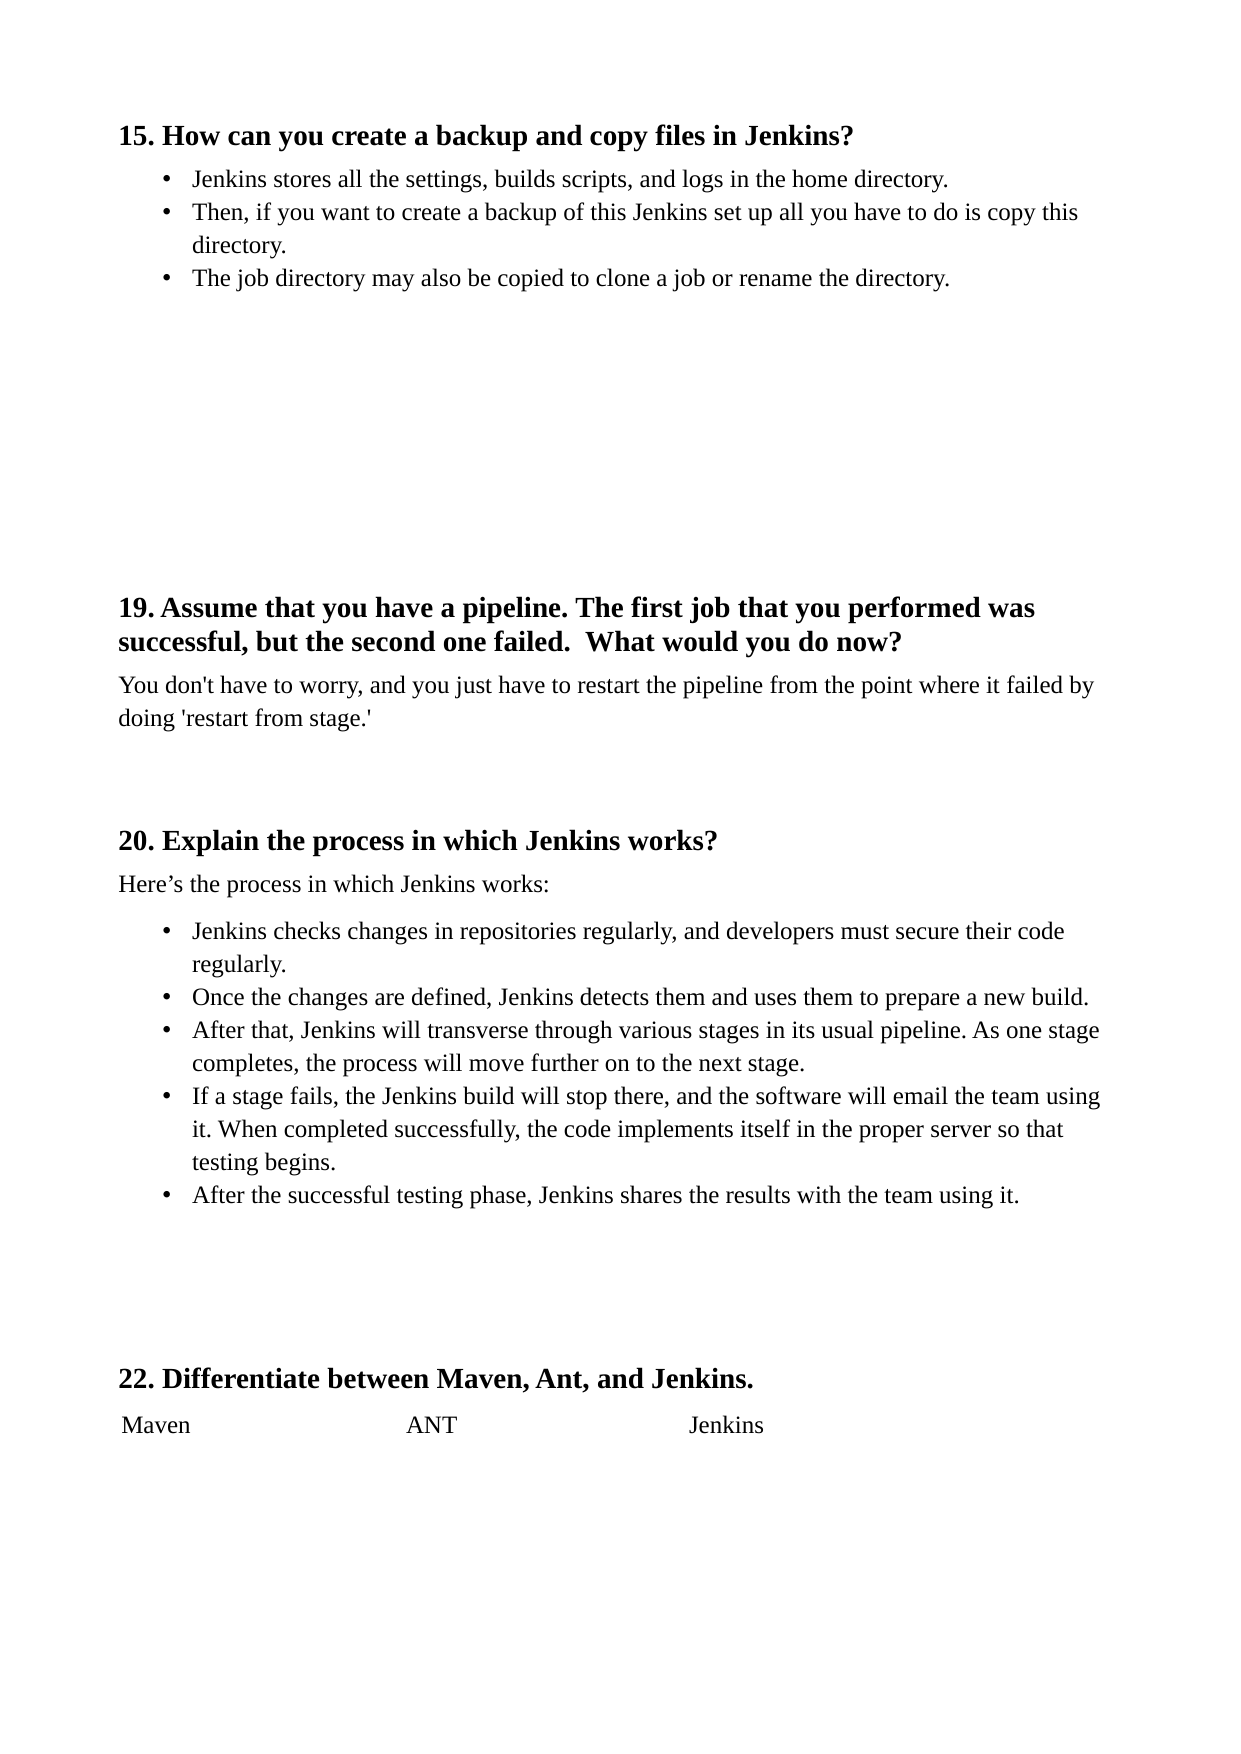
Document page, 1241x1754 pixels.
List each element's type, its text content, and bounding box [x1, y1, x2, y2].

table_header ANT [403, 1407, 686, 1471]
table_header Jenkins [686, 1407, 1122, 1471]
subtitle 22. Differentiate between Maven, Ant, and Jenkins. [118, 1361, 1122, 1394]
list If a stage fails, the Jenkins build will stop there, and the software will email the team using it. When completed successfully, the code implements itself in the proper server so that testing begins. [162, 1081, 1122, 1176]
subtitle 19. Assume that you have a pipeline. The first job that you performed was successful, but the second one failed. What would you do now? [118, 590, 1122, 657]
subtitle 20. Explain the process in which Jenkins works? [118, 823, 1122, 856]
list Once the changes are defined, Jenkins detects them and uses them to prepare a new build. [162, 982, 1122, 1011]
text Here’s the process in which Jenkins works: [118, 869, 1122, 897]
text You don't have to worry, and you just have to restart the pipeline from the point where it failed by doing 'restart from stage.' [118, 670, 1122, 732]
list Jenkins stores all the settings, builds scripts, and logs in the home directory. [162, 164, 1122, 193]
table_header Maven [118, 1407, 403, 1471]
list Jenkins checks changes in repositories regularly, and developers must secure their code regularly. [162, 916, 1122, 978]
list After that, Jenkins will transverse through various stages in its usual pipeline. As one stage completes, the process will move further on to the next stage. [162, 1015, 1122, 1077]
list The job directory may also be copied to clone a job or rename the directory. [162, 263, 1122, 292]
subtitle 15. How can you create a backup and copy files in Jenkins? [118, 118, 1122, 152]
list Then, if you want to create a backup of this Jenkins set up all you have to do is copy this directory. [162, 197, 1122, 259]
list After the successful testing phase, Jenkins shares the results with the team using it. [162, 1181, 1122, 1209]
